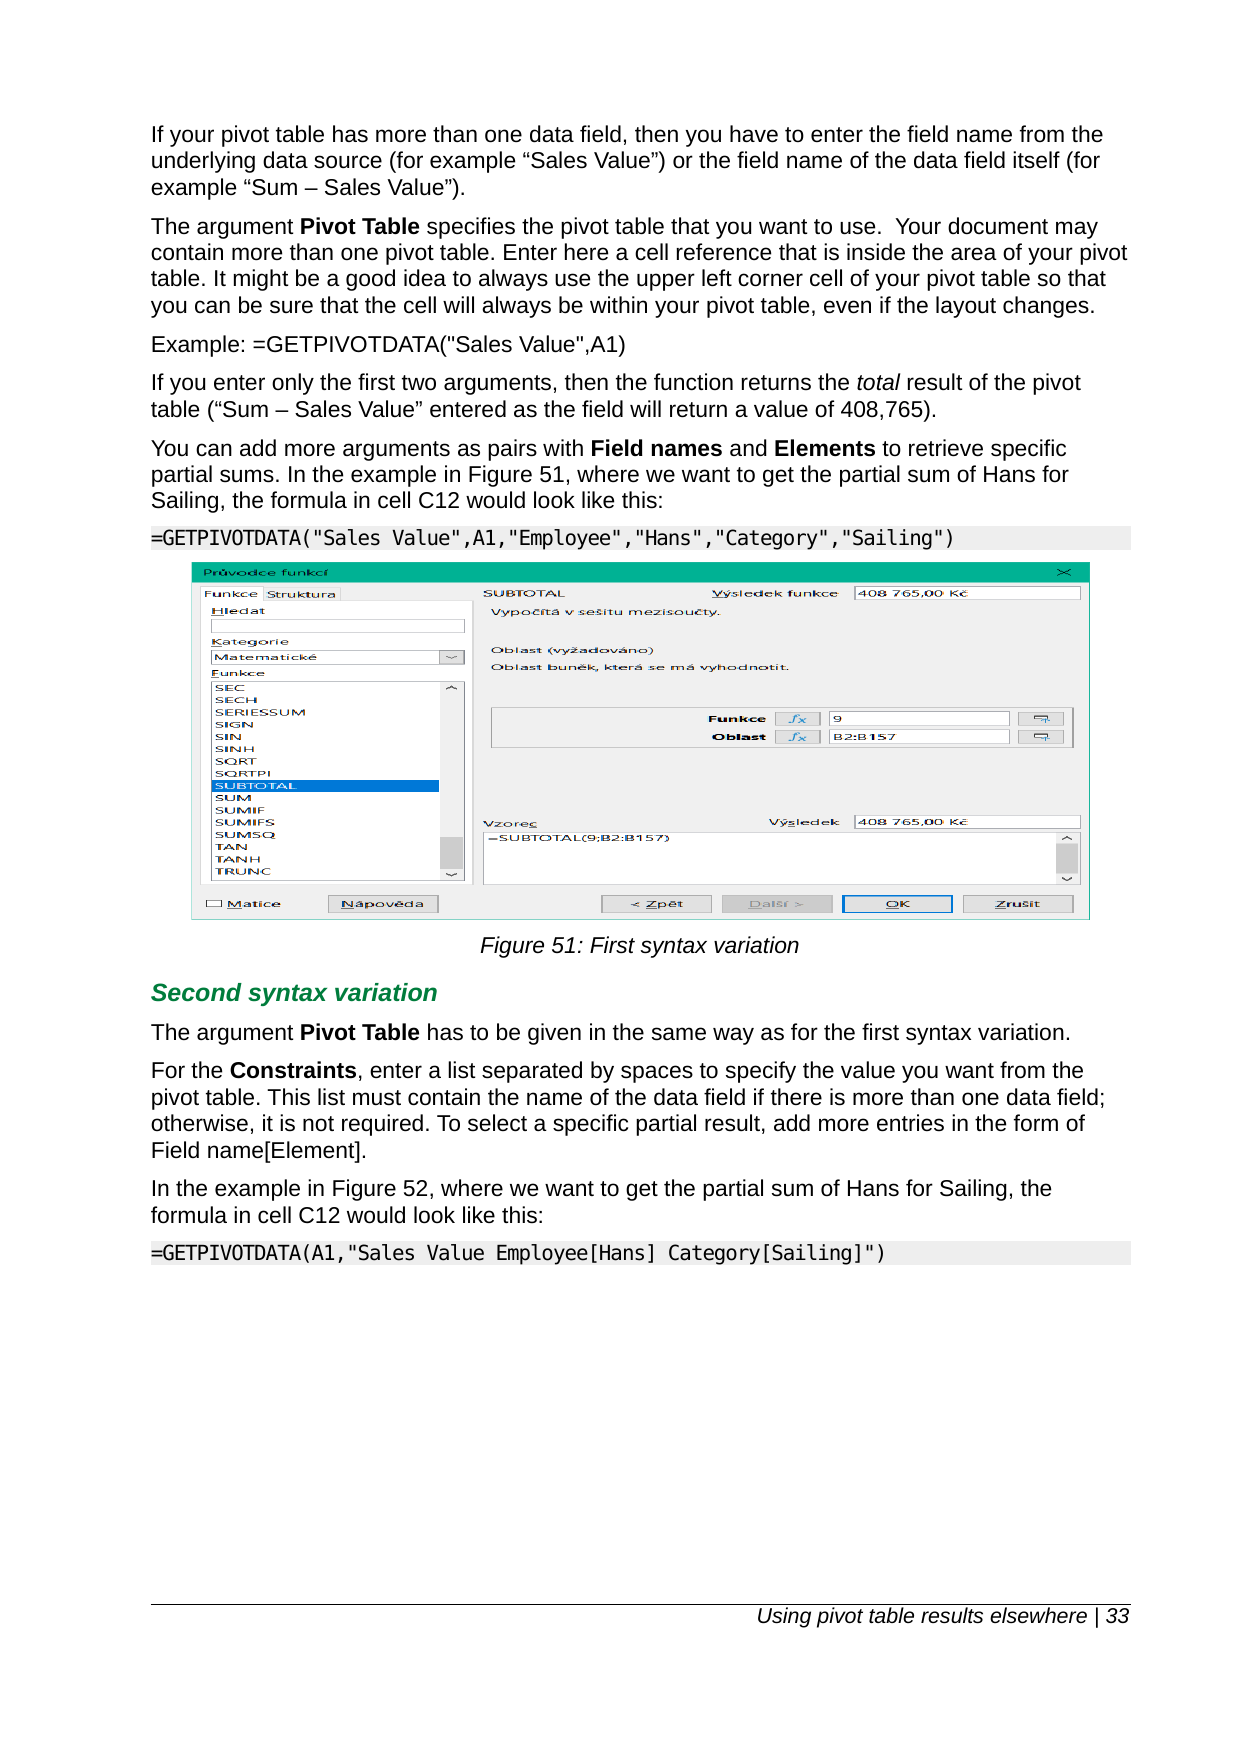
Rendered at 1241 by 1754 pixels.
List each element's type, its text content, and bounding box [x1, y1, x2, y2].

picture [191, 562, 1090, 920]
text If you enter only the first two arguments, then the function returns the total result of the pivot table (“Sum – Sales Value” entered as the field will return a value of 408,765). [151, 369, 1131, 422]
text You can add more arguments as pairs with Field names and Elements to retrieve specific partial sums. In the example in Figure 51, where we want to get the partial sum of Hans for Sailing, the formula in cell C12 would look like this: [151, 434, 1131, 514]
subtitle Second syntax variation [151, 977, 1131, 1006]
text For the Constraints, enter a list separated by spaces to specify the value you want from the pivot table. This list must contain the name of the data field if there is more than one data field; otherwise, it is not required. To select a specific partial result, add more entries in the form of Field name[Element]. [151, 1057, 1131, 1163]
text If your pivot table has more than one data field, then you have to enter the field name from the underlying data source (for example “Sales Value”) or the field name of the data field itself (for example “Sum – Sales Value”). [151, 121, 1131, 200]
text The argument Pivot Table has to be given in the same way as for the first syntax variation. [151, 1019, 1131, 1045]
text In the example in Figure 52, where we want to get the partial sum of Hans for Sailing, the formula in cell C12 would look like this: [151, 1175, 1131, 1228]
text The argument Pivot Table specifies the pivot table that you want to use. Your document may contain more than one pivot table. Enter here a cell reference that is inside the area of your pivot table. It might be a good idea to always use the upper left corner cell of your pivot table so that you can be sure that the cell will always be within your pivot table, even if the layout changes. [151, 213, 1131, 318]
text Figure 51: First syntax variation [192, 932, 1090, 958]
text =GETPIVOTDATA(A1,"Sales Value Employee[Hans] Category[Sailing]") [151, 1241, 1131, 1265]
text =GETPIVOTDATA("Sales Value",A1,"Employee","Hans","Category","Sailing") [151, 526, 1131, 550]
text Example: =GETPIVOTDATA("Sales Value",A1) [151, 331, 1131, 357]
